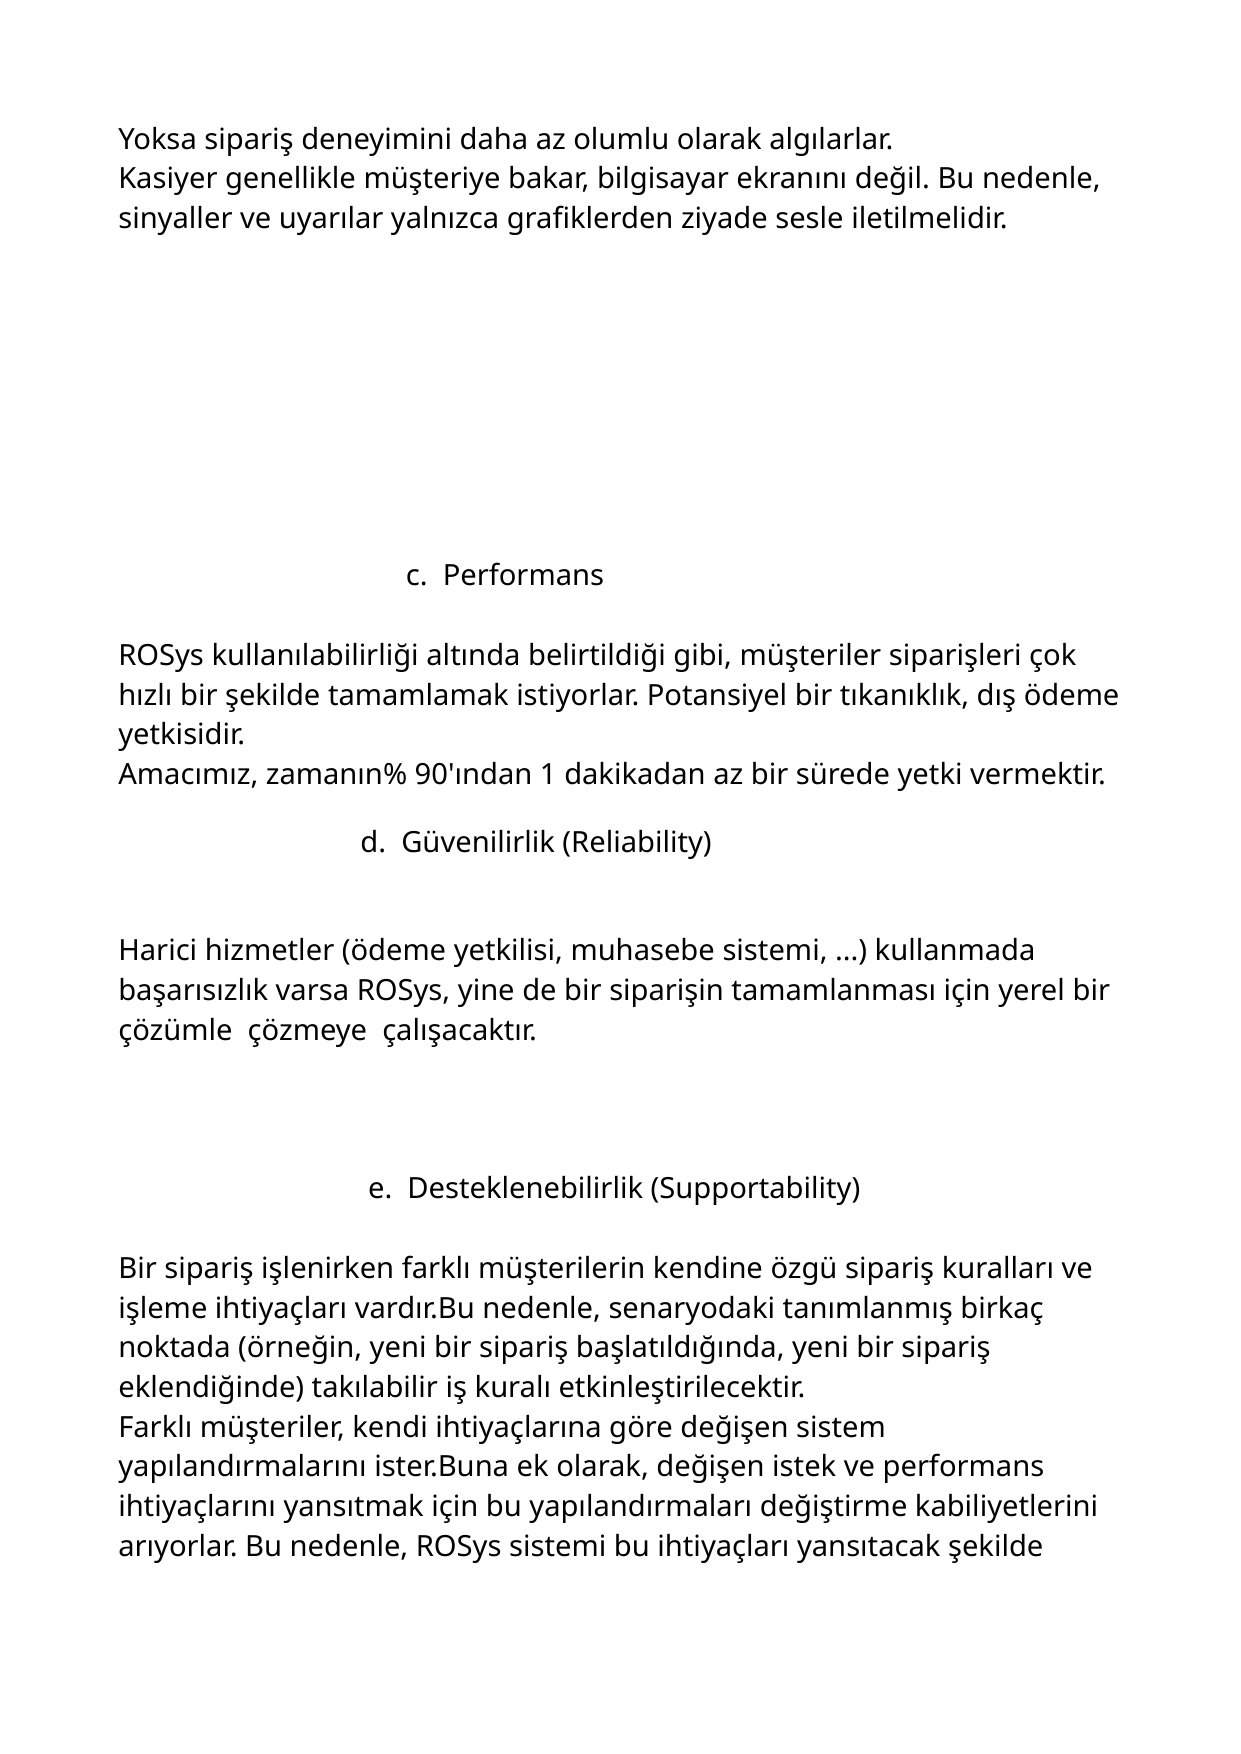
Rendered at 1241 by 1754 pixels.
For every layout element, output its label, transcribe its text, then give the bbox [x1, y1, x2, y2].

list Bir sipariş işlenirken farklı müşterilerin kendine özgü sipariş kuralları ve işleme ihtiyaçları vardır.Bu nedenle, senaryodaki tanımlanmış birkaç noktada (örneğin, yeni bir sipariş başlatıldığında, yeni bir sipariş eklendiğinde) takılabilir iş kuralı etkinleştirilecektir. [118, 1247, 1122, 1406]
list Farklı müşteriler, kendi ihtiyaçlarına göre değişen sistem yapılandırmalarını ister.Buna ek olarak, değişen istek ve performans ihtiyaçlarını yansıtmak için bu yapılandırmaları değiştirme kabiliyetlerini arıyorlar. Bu nedenle, ROSys sistemi bu ihtiyaçları yansıtacak şekilde [118, 1406, 1122, 1565]
list Amacımız, zamanın% 90'ından 1 dakikadan az bir sürede yetki vermektir. [118, 753, 1122, 793]
list ROSys kullanılabilirliği altında belirtildiği gibi, müşteriler siparişleri çok hızlı bir şekilde tamamlamak istiyorlar. Potansiyel bir tıkanıklık, dış ödeme yetkisidir. [118, 634, 1122, 753]
list Kasiyer genellikle müşteriye bakar, bilgisayar ekranını değil. Bu nedenle, sinyaller ve uyarılar yalnızca grafiklerden ziyade sesle iletilmelidir. [118, 158, 1122, 237]
list Harici hizmetler (ödeme yetkilisi, muhasebe sistemi, ...) kullanmada başarısızlık varsa ROSys, yine de bir siparişin tamamlanması için yerel bir çözümle çözmeye çalışacaktır. [118, 930, 1122, 1049]
list e. Desteklenebilirlik (Supportability) [118, 1168, 1122, 1207]
list Yoksa sipariş deneyimini daha az olumlu olarak algılarlar. [118, 118, 1122, 158]
list d. Güvenilirlik (Reliability) [118, 822, 1122, 861]
list c. Performans [118, 555, 1122, 594]
